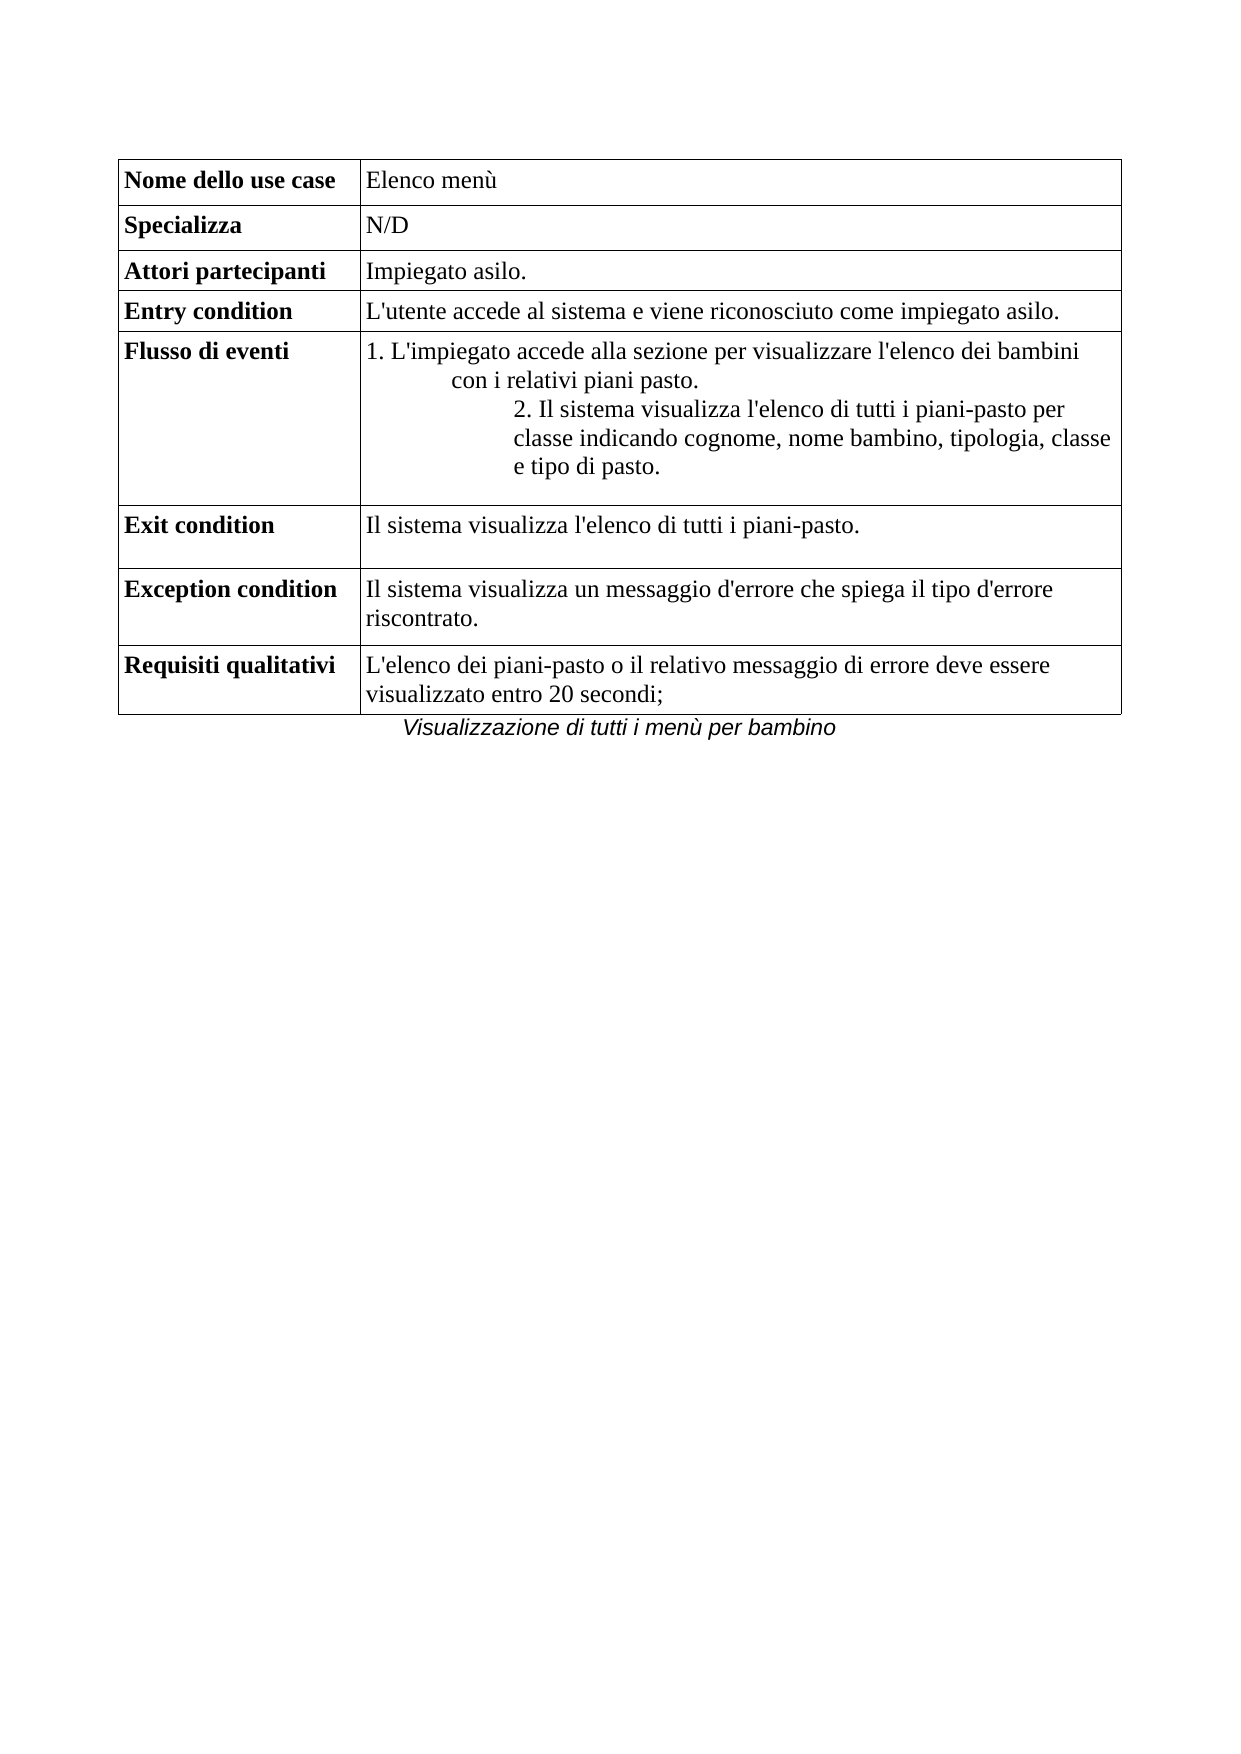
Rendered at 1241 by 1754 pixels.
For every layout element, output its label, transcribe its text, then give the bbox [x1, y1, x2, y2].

table_cell N/D [361, 206, 1121, 250]
table_cell Impiegato asilo. [361, 251, 1121, 290]
table_cell L'elenco dei piani-pasto o il relativo messaggio di errore deve essere visualizzato entro 20 secondi; [361, 646, 1121, 714]
table_cell Entry condition [119, 291, 360, 331]
table_header Nome dello use case [119, 160, 360, 205]
table_cell L'utente accede al sistema e viene riconosciuto come impiegato asilo. [361, 291, 1121, 331]
table_cell Il sistema visualizza l'elenco di tutti i piani-pasto. [361, 506, 1121, 568]
table_cell L'impiegato accede alla sezione per visualizzare l'elenco dei bambini con i relativi piani pasto. Il sistema visualizza l'elenco di tutti i piani-pasto per classe indicando cognome, nome bambino, tipologia, classe e tipo di pasto. [361, 332, 1121, 505]
table_cell Il sistema visualizza un messaggio d'errore che spiega il tipo d'errore riscontrato. [361, 569, 1121, 645]
text Visualizzazione di tutti i menù per bambino [118, 714, 1122, 740]
table_cell Exception condition [119, 569, 360, 645]
table_cell Specializza [119, 206, 360, 250]
table_cell Exit condition [119, 506, 360, 568]
table_header Elenco menù [361, 160, 1121, 205]
table_cell Flusso di eventi [119, 332, 360, 505]
table_cell Requisiti qualitativi [119, 646, 360, 714]
table_cell Attori partecipanti [119, 251, 360, 290]
